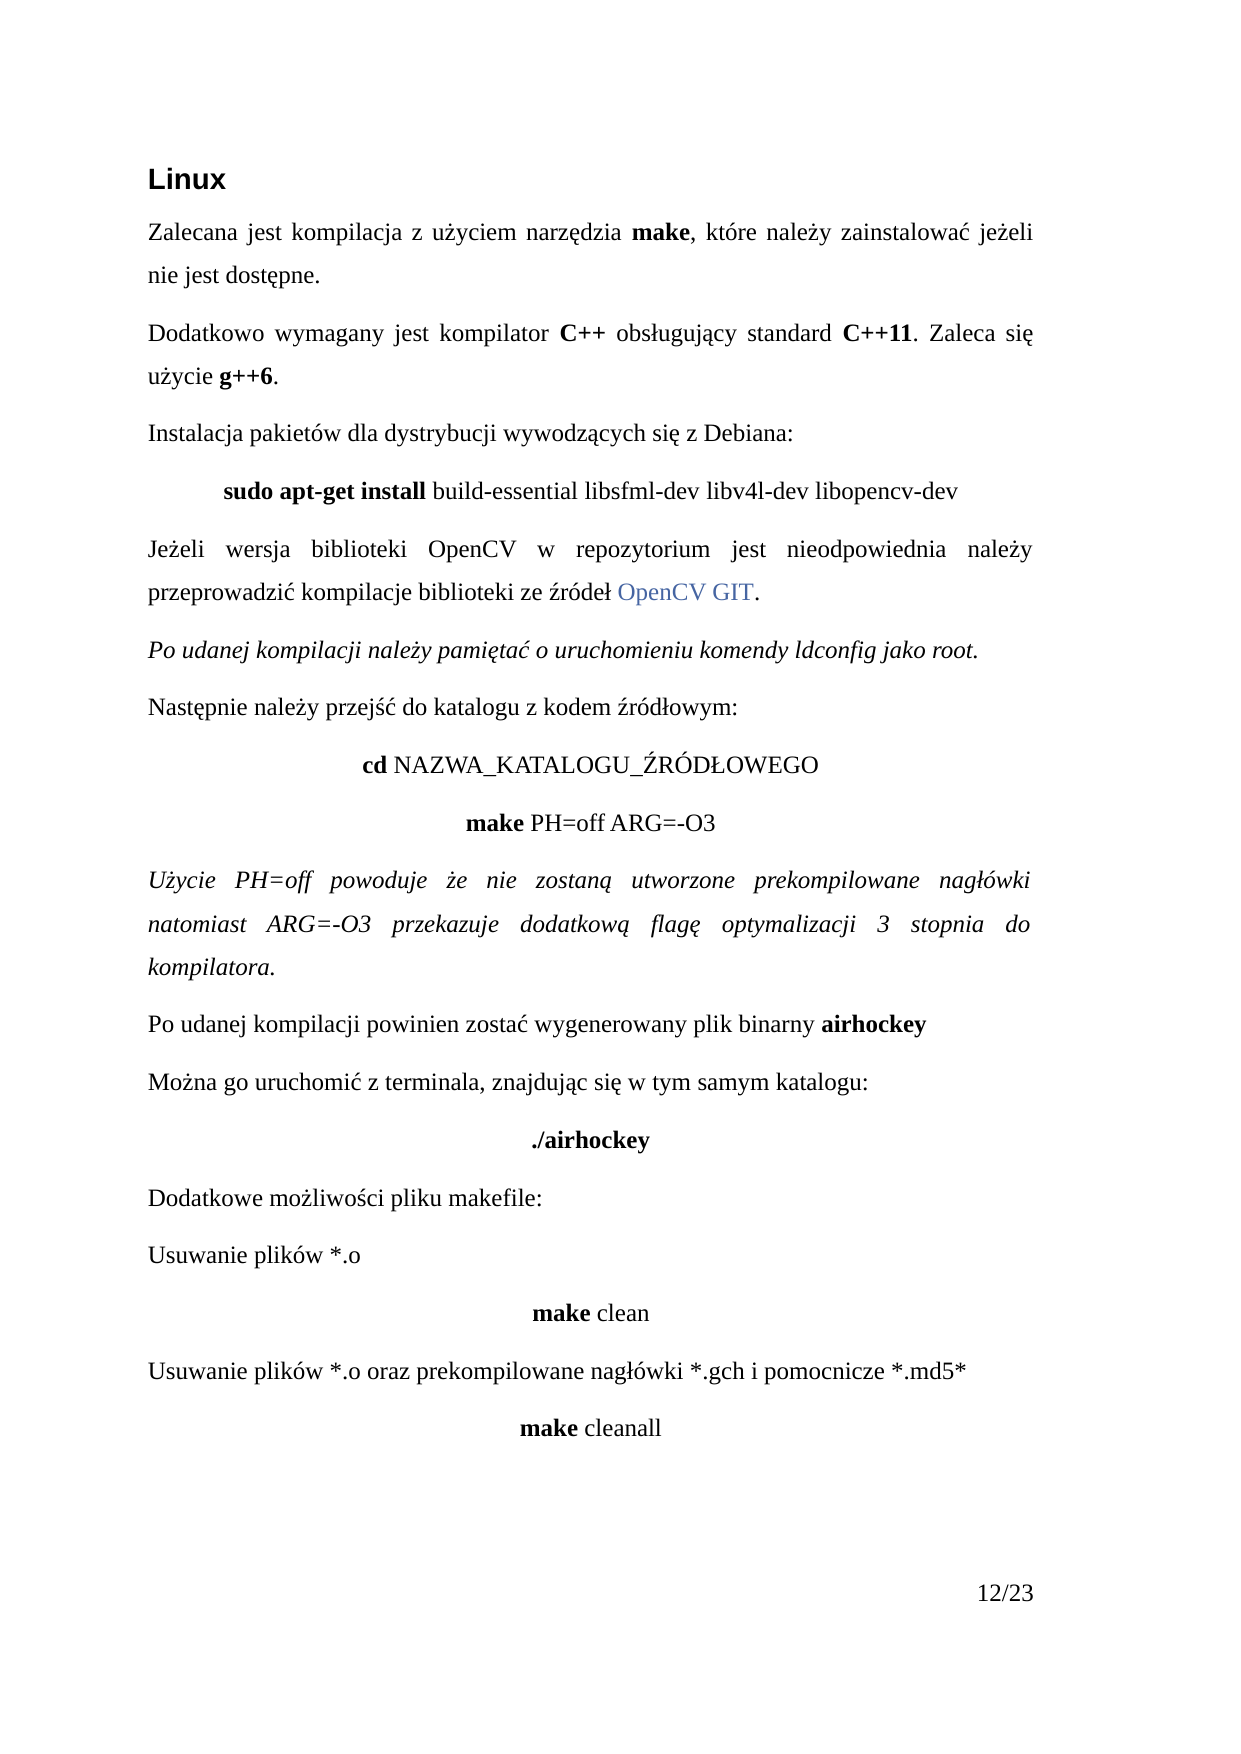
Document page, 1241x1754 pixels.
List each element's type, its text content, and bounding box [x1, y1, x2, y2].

text ./airhockey [148, 1125, 1033, 1154]
text Dodatkowo wymagany jest kompilator C++ obsługujący standard C++11. Zaleca się użycie g++6. [148, 318, 1033, 389]
text Instalacja pakietów dla dystrybucji wywodzących się z Debiana: [148, 418, 1033, 447]
text Usuwanie plików *.o [148, 1240, 1033, 1269]
text Jeżeli wersja biblioteki OpenCV w repozytorium jest nieodpowiednia należy przeprowadzić kompilacje biblioteki ze źródeł OpenCV GIT. [148, 534, 1033, 606]
text make clean [148, 1298, 1033, 1327]
text make cleanall [148, 1413, 1033, 1442]
text Można go uruchomić z terminala, znajdując się w tym samym katalogu: [148, 1067, 1033, 1096]
text make PH=off ARG=-O3 [148, 808, 1033, 837]
text Następnie należy przejść do katalogu z kodem źródłowym: [148, 692, 1033, 721]
subtitle Linux [148, 162, 1033, 196]
text sudo apt-get install build-essential libsfml-dev libv4l-dev libopencv-dev [148, 476, 1033, 505]
text Zalecana jest kompilacja z użyciem narzędzia make, które należy zainstalować jeżeli nie jest dostępne. [148, 217, 1033, 289]
text Po udanej kompilacji powinien zostać wygenerowany plik binarny airhockey [148, 1009, 1033, 1038]
text Usuwanie plików *.o oraz prekompilowane nagłówki *.gch i pomocnicze *.md5* [148, 1356, 1033, 1384]
text cd NAZWA_KATALOGU_ŹRÓDŁOWEGO [148, 750, 1033, 779]
text Użycie PH=off powoduje że nie zostaną utworzone prekompilowane nagłówki natomiast ARG=-O3 przekazuje dodatkową flagę optymalizacji 3 stopnia do kompilatora. [148, 866, 1033, 981]
text Dodatkowe możliwości pliku makefile: [148, 1183, 1033, 1211]
text Po udanej kompilacji należy pamiętać o uruchomieniu komendy ldconfig jako root. [148, 635, 1033, 663]
